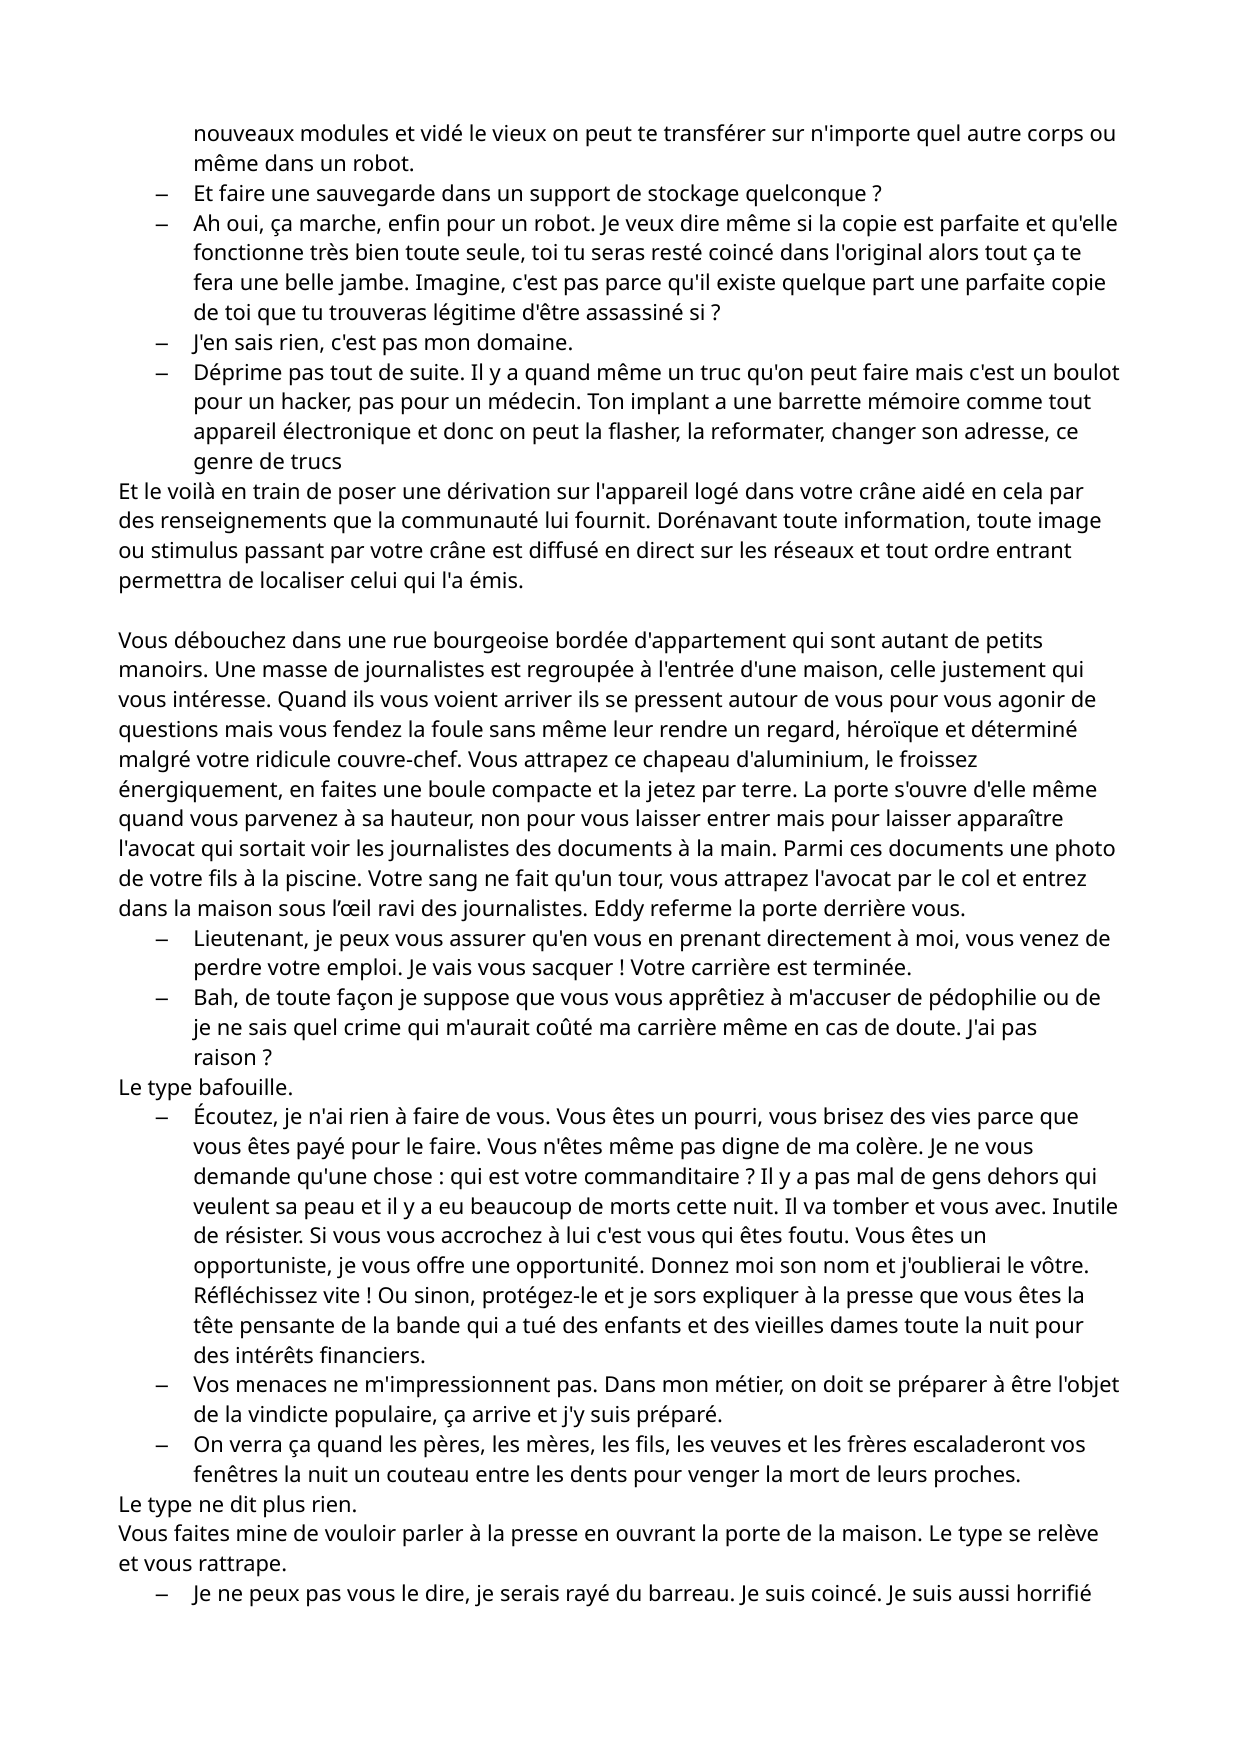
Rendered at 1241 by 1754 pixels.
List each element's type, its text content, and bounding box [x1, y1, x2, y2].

list nouveaux modules et vidé le vieux on peut te transférer sur n'importe quel autre corps ou même dans un robot. [156, 118, 1122, 178]
text Le type ne dit plus rien. [118, 1488, 1122, 1518]
list Vos menaces ne m'impressionnent pas. Dans mon métier, on doit se préparer à être l'objet de la vindicte populaire, ça arrive et j'y suis préparé. [156, 1369, 1122, 1429]
list Je ne peux pas vous le dire, je serais rayé du barreau. Je suis coincé. Je suis aussi horrifié [156, 1578, 1122, 1608]
text Et le voilà en train de poser une dérivation sur l'appareil logé dans votre crâne aidé en cela par des renseignements que la communauté lui fournit. Dorénavant toute information, toute image ou stimulus passant par votre crâne est diffusé en direct sur les réseaux et tout ordre entrant permettra de localiser celui qui l'a émis. [118, 476, 1122, 595]
list On verra ça quand les pères, les mères, les fils, les veuves et les frères escaladeront vos fenêtres la nuit un couteau entre les dents pour venger la mort de leurs proches. [156, 1429, 1122, 1488]
text Vous faites mine de vouloir parler à la presse en ouvrant la porte de la maison. Le type se relève et vous rattrape. [118, 1518, 1122, 1578]
list Et faire une sauvegarde dans un support de stockage quelconque ? [156, 178, 1122, 207]
text Le type bafouille. [118, 1071, 1122, 1101]
list Lieutenant, je peux vous assurer qu'en vous en prenant directement à moi, vous venez de perdre votre emploi. Je vais vous sacquer ! Votre carrière est terminée. [156, 922, 1122, 982]
list Bah, de toute façon je suppose que vous vous apprêtiez à m'accuser de pédophilie ou de je ne sais quel crime qui m'aurait coûté ma carrière même en cas de doute. J'ai pas raison ? [156, 982, 1122, 1071]
list Déprime pas tout de suite. Il y a quand même un truc qu'on peut faire mais c'est un boulot pour un hacker, pas pour un médecin. Ton implant a une barrette mémoire comme tout appareil électronique et donc on peut la flasher, la reformater, changer son adresse, ce genre de trucs [156, 356, 1122, 476]
list J'en sais rien, c'est pas mon domaine. [156, 327, 1122, 356]
text Vous débouchez dans une rue bourgeoise bordée d'appartement qui sont autant de petits manoirs. Une masse de journalistes est regroupée à l'entrée d'une maison, celle justement qui vous intéresse. Quand ils vous voient arriver ils se pressent autour de vous pour vous agonir de questions mais vous fendez la foule sans même leur rendre un regard, héroïque et déterminé malgré votre ridicule couvre-chef. Vous attrapez ce chapeau d'aluminium, le froissez énergiquement, en faites une boule compacte et la jetez par terre. La porte s'ouvre d'elle même quand vous parvenez à sa hauteur, non pour vous laisser entrer mais pour laisser apparaître l'avocat qui sortait voir les journalistes des documents à la main. Parmi ces documents une photo de votre fils à la piscine. Votre sang ne fait qu'un tour, vous attrapez l'avocat par le col et entrez dans la maison sous l’œil ravi des journalistes. Eddy referme la porte derrière vous. [118, 624, 1122, 922]
list Ah oui, ça marche, enfin pour un robot. Je veux dire même si la copie est parfaite et qu'elle fonctionne très bien toute seule, toi tu seras resté coincé dans l'original alors tout ça te fera une belle jambe. Imagine, c'est pas parce qu'il existe quelque part une parfaite copie de toi que tu trouveras légitime d'être assassiné si ? [156, 207, 1122, 327]
list Écoutez, je n'ai rien à faire de vous. Vous êtes un pourri, vous brisez des vies parce que vous êtes payé pour le faire. Vous n'êtes même pas digne de ma colère. Je ne vous demande qu'une chose : qui est votre commanditaire ? Il y a pas mal de gens dehors qui veulent sa peau et il y a eu beaucoup de morts cette nuit. Il va tomber et vous avec. Inutile de résister. Si vous vous accrochez à lui c'est vous qui êtes foutu. Vous êtes un opportuniste, je vous offre une opportunité. Donnez moi son nom et j'oublierai le vôtre. Réfléchissez vite ! Ou sinon, protégez-le et je sors expliquer à la presse que vous êtes la tête pensante de la bande qui a tué des enfants et des vieilles dames toute la nuit pour des intérêts financiers. [156, 1101, 1122, 1369]
